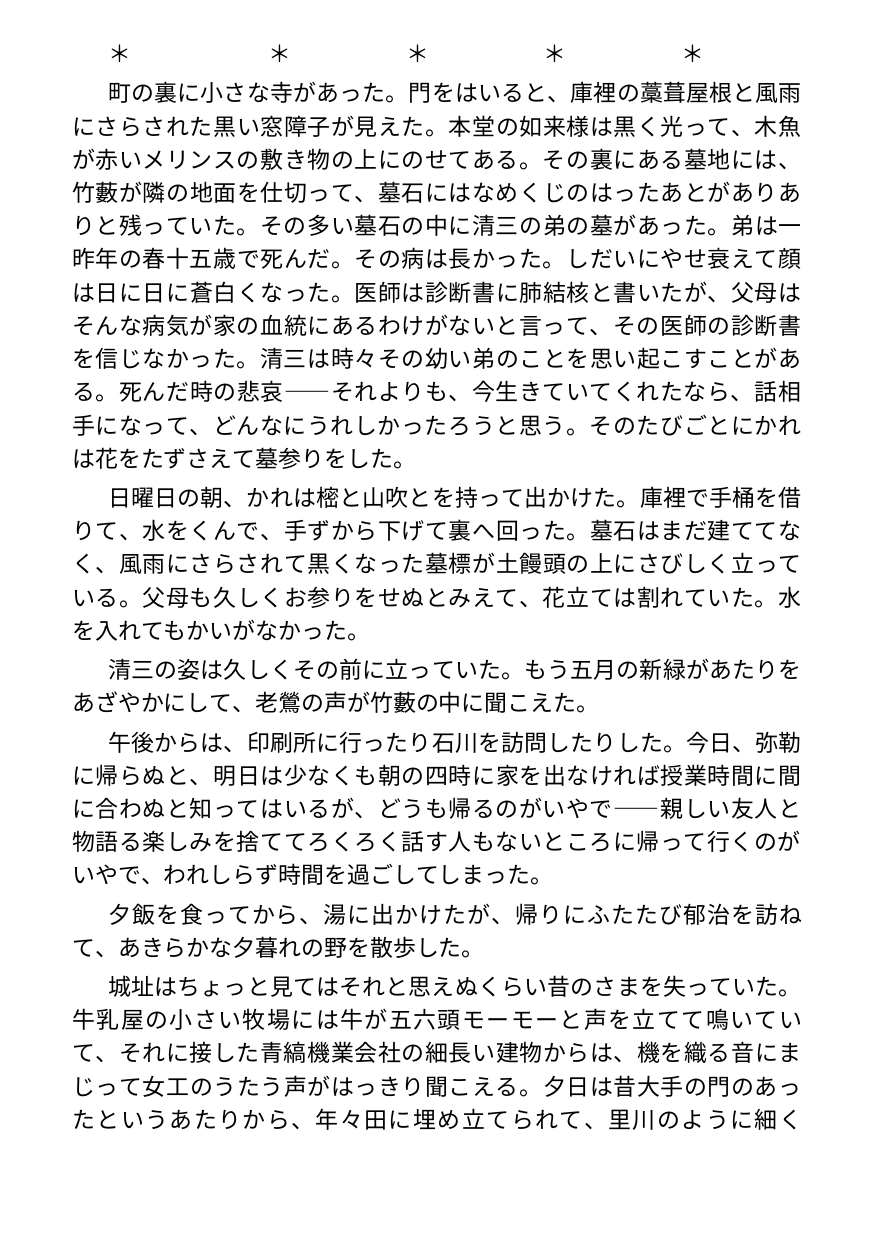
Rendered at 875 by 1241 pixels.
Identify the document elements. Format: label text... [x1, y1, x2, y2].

text 日曜日の朝、かれは樒と山吹とを持って出かけた。庫裡で手桶を借りて、水をくんで、手ずから下げて裏へ回った。墓石はまだ建ててなく、風雨にさらされて黒くなった墓標が土饅頭の上にさびしく立っている。父母も久しくお参りをせぬとみえて、花立ては割れていた。水を入れてもかいがなかった。 [72, 480, 802, 646]
text 城址はちょっと見てはそれと思えぬくらい昔のさまを失っていた。牛乳屋の小さい牧場には牛が五六頭モーモーと声を立てて鳴いていて、それに接した青縞機業会社の細長い建物からは、機を織る音にまじって女工のうたう声がはっきり聞こえる。夕日は昔大手の門のあったというあたりから、年々田に埋め立てられて、里川のように細く [72, 969, 802, 1135]
text 清三の姿は久しくその前に立っていた。もう五月の新緑があたりをあざやかにして、老鶯の声が竹藪の中に聞こえた。 [72, 652, 802, 718]
text 夕飯を食ってから、湯に出かけたが、帰りにふたたび郁治を訪ねて、あきらかな夕暮れの野を散歩した。 [72, 896, 802, 963]
text ＊ ＊ ＊ ＊ ＊ [72, 36, 802, 69]
text 午後からは、印刷所に行ったり石川を訪問したりした。今日、弥勒に帰らぬと、明日は少なくも朝の四時に家を出なければ授業時間に間に合わぬと知ってはいるが、どうも帰るのがいやで――親しい友人と物語る楽しみを捨ててろくろく話す人もないところに帰って行くのがいやで、われしらず時間を過ごしてしまった。 [72, 724, 802, 891]
text 町の裏に小さな寺があった。門をはいると、庫裡の藁葺屋根と風雨にさらされた黒い窓障子が見えた。本堂の如来様は黒く光って、木魚が赤いメリンスの敷き物の上にのせてある。その裏にある墓地には、竹藪が隣の地面を仕切って、墓石にはなめくじのはったあとがありありと残っていた。その多い墓石の中に清三の弟の墓があった。弟は一昨年の春十五歳で死んだ。その病は長かった。しだいにやせ衰えて顔は日に日に蒼白くなった。医師は診断書に肺結核と書いたが、父母はそんな病気が家の血統にあるわけがないと言って、その医師の診断書を信じなかった。清三は時々その幼い弟のことを思い起こすことがある。死んだ時の悲哀――それよりも、今生きていてくれたなら、話相手になって、どんなにうれしかったろうと思う。そのたびごとにかれは花をたずさえて墓参りをした。 [72, 75, 802, 474]
